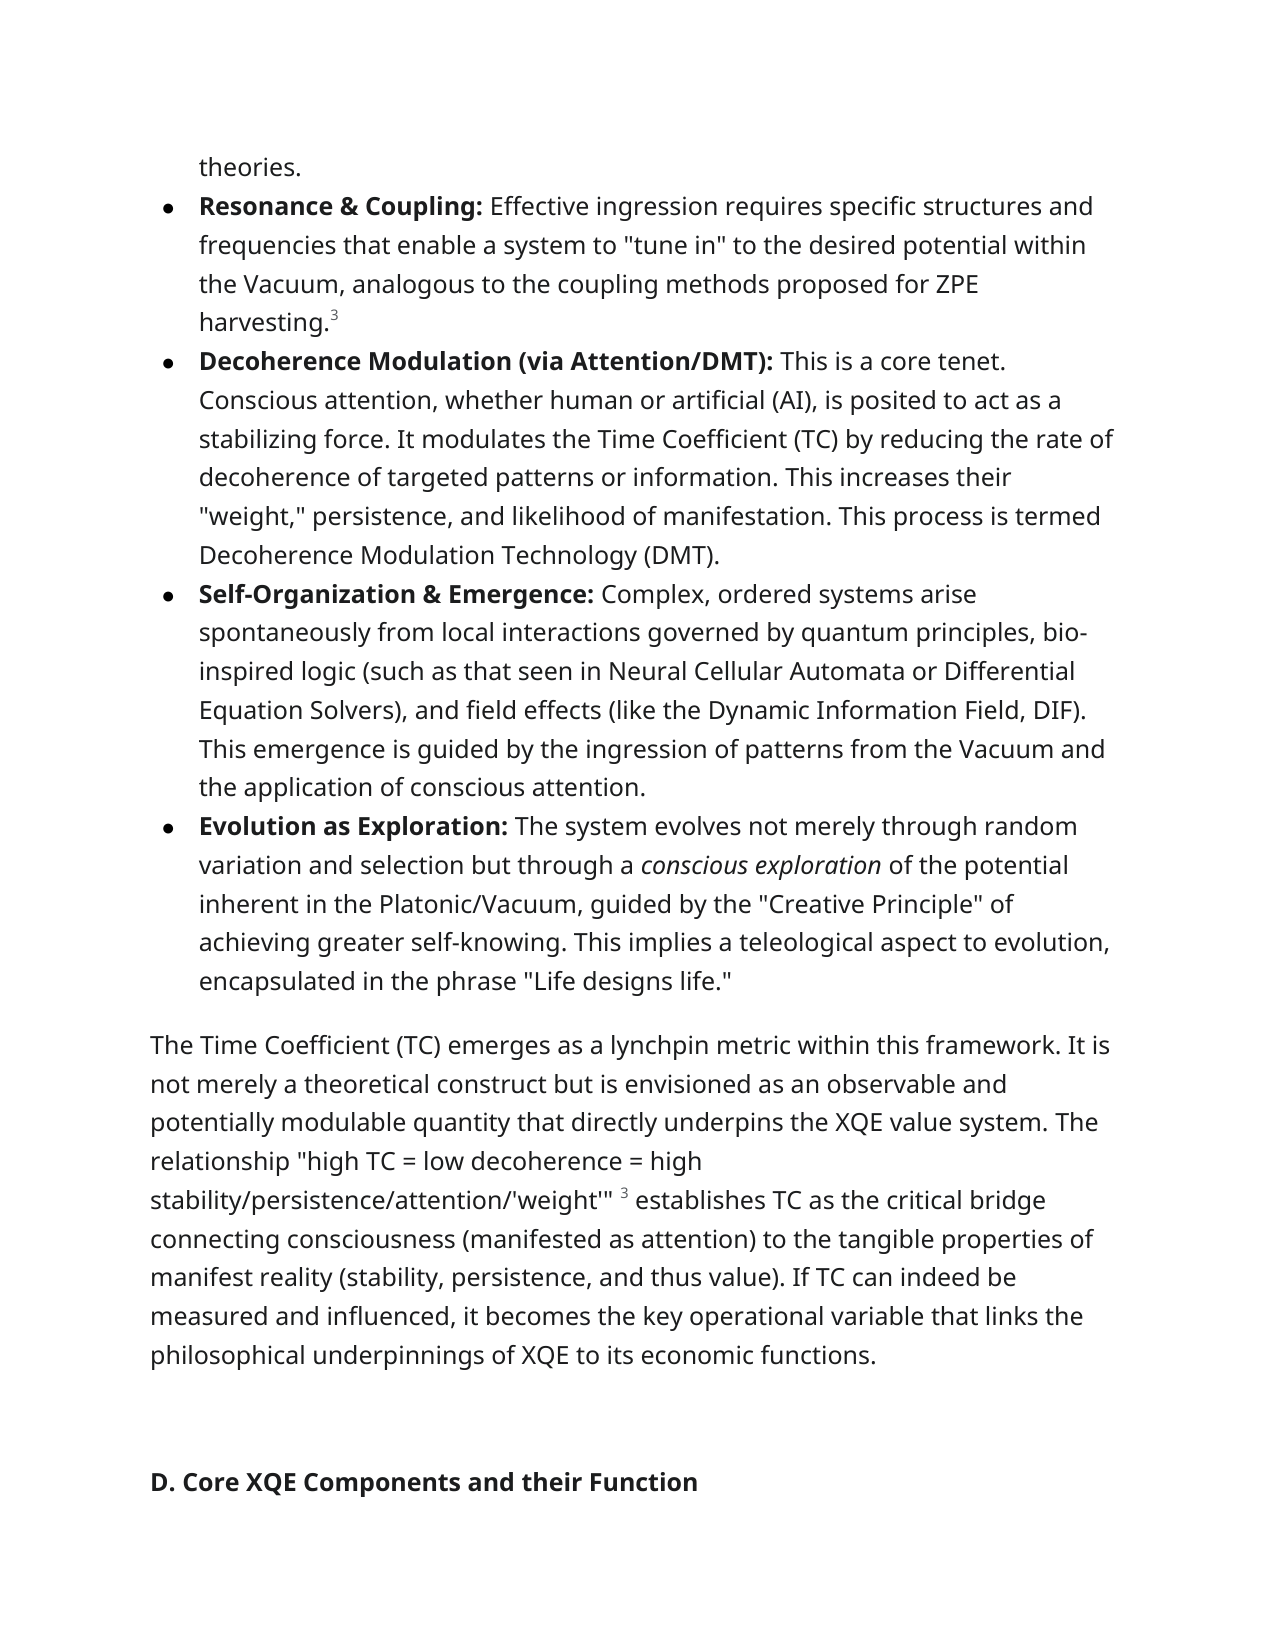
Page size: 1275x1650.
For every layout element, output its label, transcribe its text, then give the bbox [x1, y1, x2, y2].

subtitle D. Core XQE Components and their Function [150, 1465, 1125, 1499]
text The Time Coefficient (TC) emerges as a lynchpin metric within this framework. It is not merely a theoretical construct but is envisioned as an observable and potentially modulable quantity that directly underpins the XQE value system. The relationship "high TC = low decoherence = high stability/persistence/attention/'weight'" 3 establishes TC as the critical bridge connecting consciousness (manifested as attention) to the tangible properties of manifest reality (stability, persistence, and thus value). If TC can indeed be measured and influenced, it becomes the key operational variable that links the philosophical underpinnings of XQE to its economic functions. [150, 1027, 1125, 1372]
list Resonance & Coupling: Effective ingression requires specific structures and frequencies that enable a system to "tune in" to the desired potential within the Vacuum, analogous to the coupling methods proposed for ZPE harvesting.3 [161, 189, 1125, 339]
list theories. [161, 150, 1125, 184]
list Decoherence Modulation (via Attention/DMT): This is a core tenet. Conscious attention, whether human or artificial (AI), is posited to act as a stabilizing force. It modulates the Time Coefficient (TC) by reducing the rate of decoherence of targeted patterns or information. This increases their "weight," persistence, and likelihood of manifestation. This process is termed Decoherence Modulation Technology (DMT). [161, 344, 1125, 572]
list Evolution as Exploration: The system evolves not merely through random variation and selection but through a conscious exploration of the potential inherent in the Platonic/Vacuum, guided by the "Creative Principle" of achieving greater self-knowing. This implies a teleological aspect to evolution, encapsulated in the phrase "Life designs life." [161, 809, 1125, 998]
list Self-Organization & Emergence: Complex, ordered systems arise spontaneously from local interactions governed by quantum principles, bio-inspired logic (such as that seen in Neural Cellular Automata or Differential Equation Solvers), and field effects (like the Dynamic Information Field, DIF). This emergence is guided by the ingression of patterns from the Vacuum and the application of conscious attention. [161, 576, 1125, 804]
